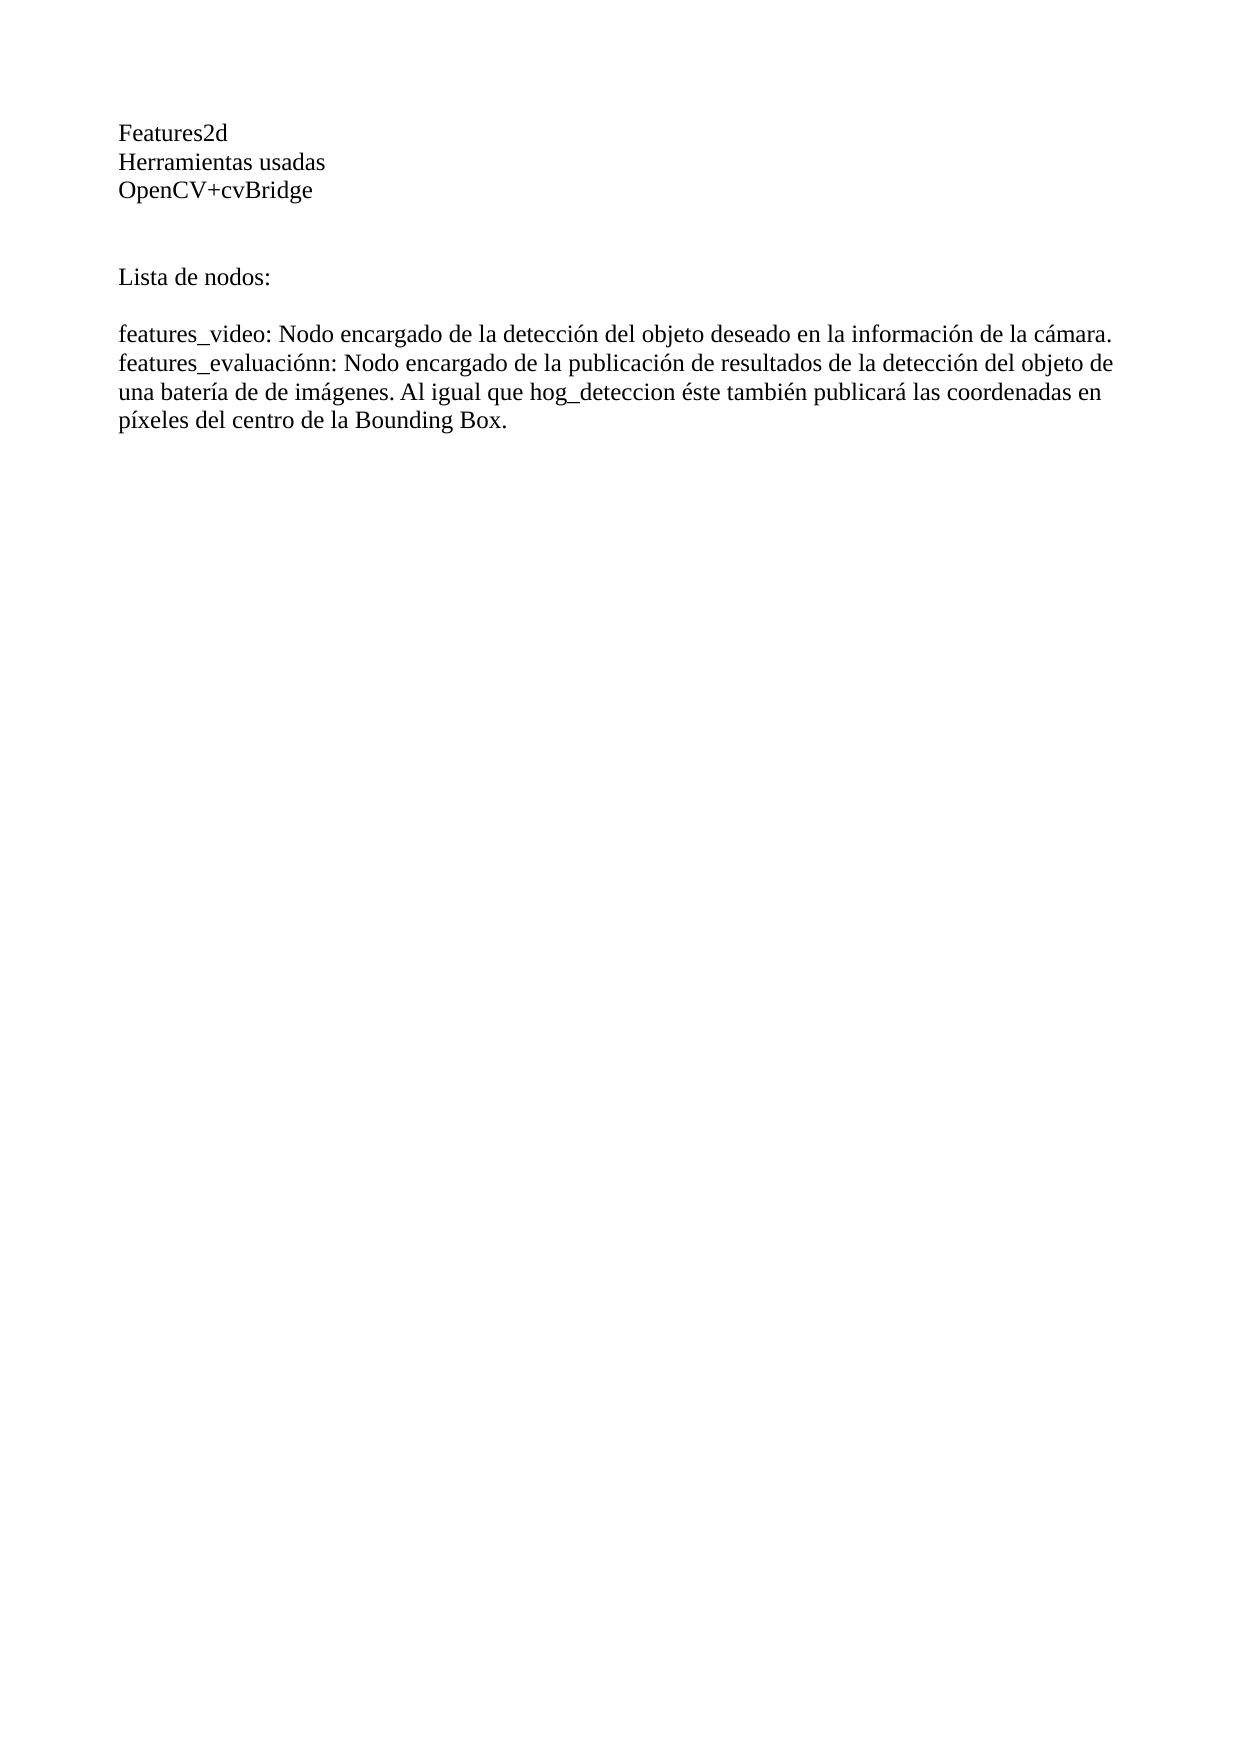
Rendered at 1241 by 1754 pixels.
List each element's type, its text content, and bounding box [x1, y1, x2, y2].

text Herramientas usadas [118, 147, 1122, 176]
text features_evaluaciónn: Nodo encargado de la publicación de resultados de la detección del objeto de una batería de de imágenes. Al igual que hog_deteccion éste también publicará las coordenadas en píxeles del centro de la Bounding Box. [118, 348, 1122, 434]
text features_video: Nodo encargado de la detección del objeto deseado en la información de la cámara. [118, 319, 1122, 348]
text Features2d [118, 118, 1122, 147]
text Lista de nodos: [118, 262, 1122, 291]
text OpenCV+cvBridge [118, 176, 1122, 204]
